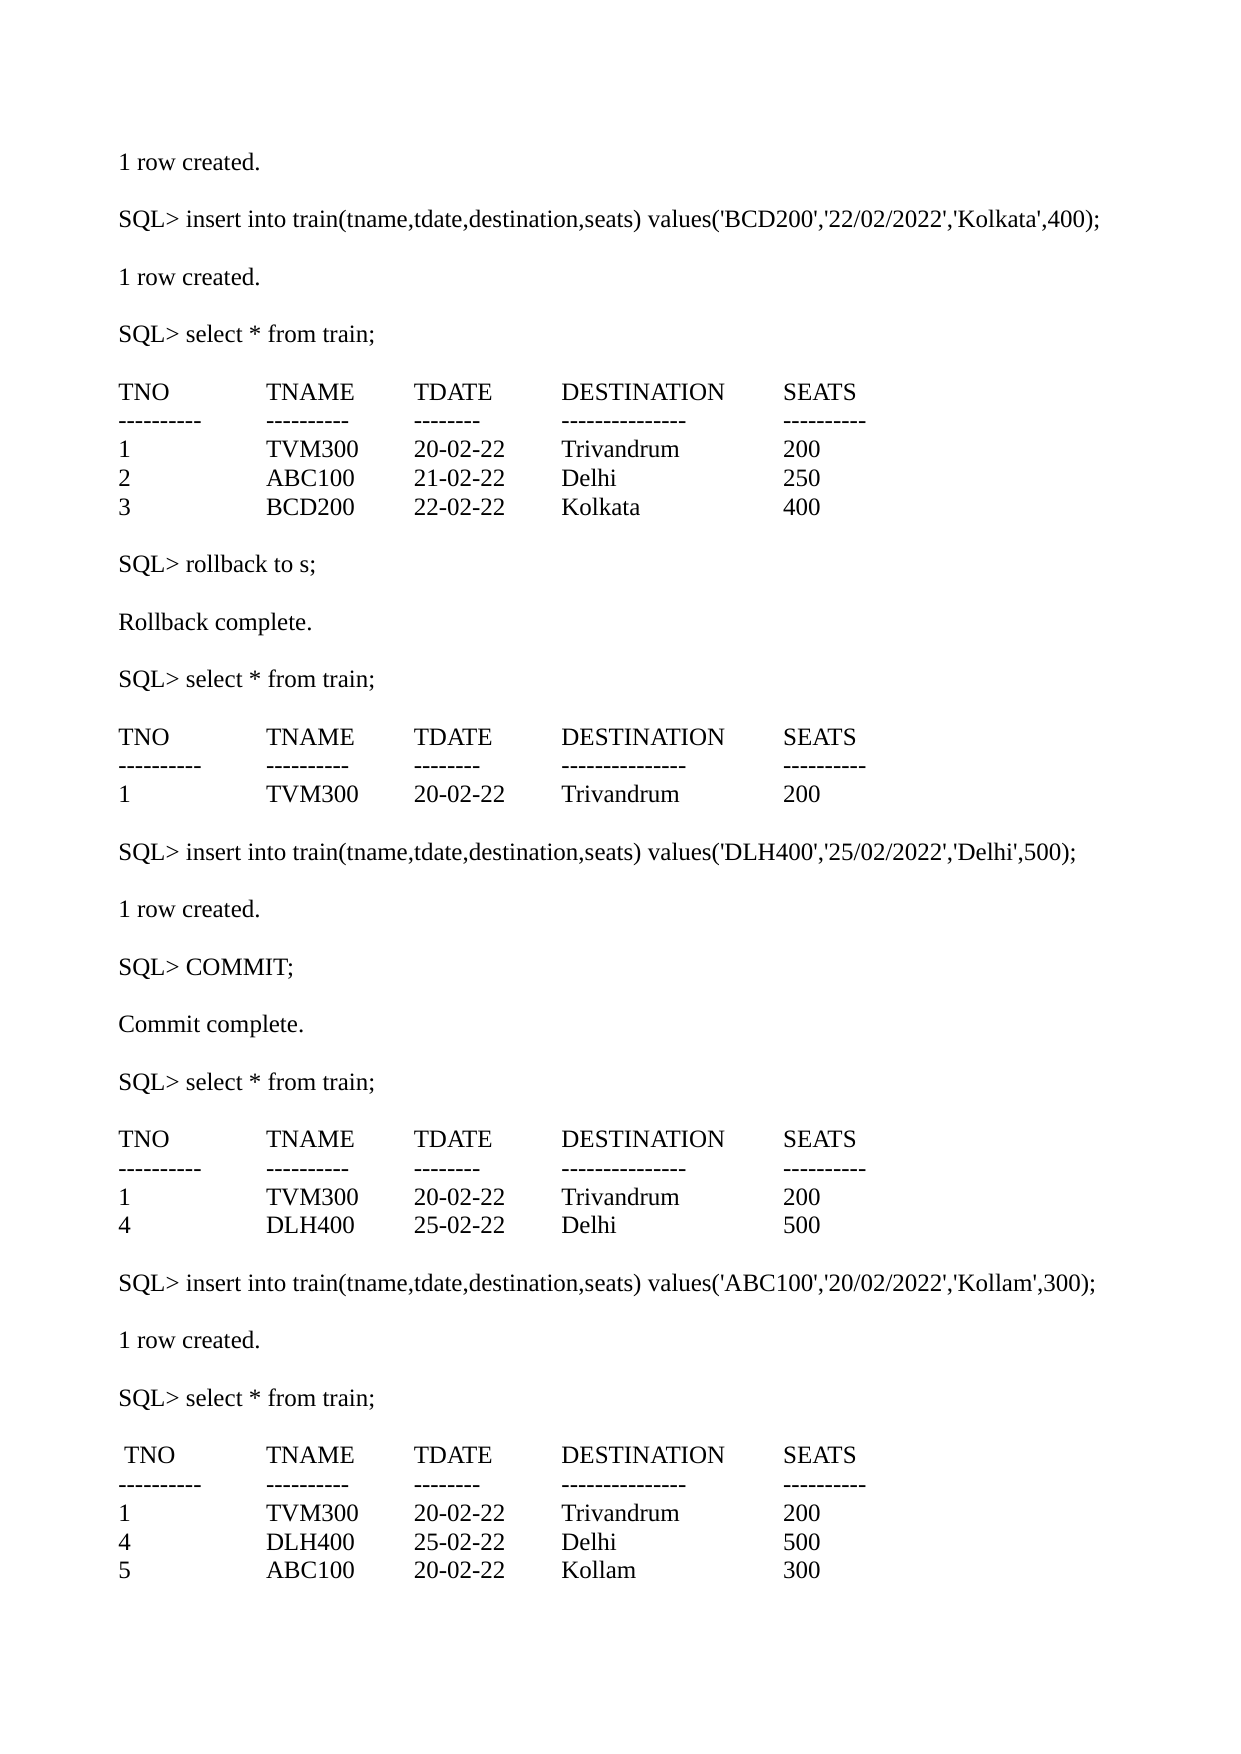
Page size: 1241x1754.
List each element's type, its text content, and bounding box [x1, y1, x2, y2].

text ---------- ---------- -------- --------------- ---------- 1 TVM300 20-02-22 Trivandrum 200 [118, 1469, 1122, 1527]
text TNO TNAME TDATE DESTINATION SEATS [118, 1441, 1122, 1469]
text ---------- ---------- -------- --------------- ---------- 1 TVM300 20-02-22 Trivandrum 200 [118, 751, 1122, 808]
text Rollback complete. [118, 607, 1122, 636]
text SQL> insert into train(tname,tdate,destination,seats) values('BCD200','22/02/2022','Kolkata',400); [118, 204, 1122, 233]
text 1 row created. [118, 894, 1122, 923]
text SQL> select * from train; [118, 319, 1122, 348]
text 1 TVM300 20-02-22 Trivandrum 200 [118, 434, 1122, 463]
text SQL> select * from train; [118, 1383, 1122, 1412]
text ---------- ---------- -------- --------------- ---------- [118, 406, 1122, 434]
text SQL> rollback to s; [118, 549, 1122, 578]
text TNO TNAME TDATE DESTINATION SEATS [118, 377, 1122, 406]
text SQL> insert into train(tname,tdate,destination,seats) values('ABC100','20/02/2022','Kollam',300); [118, 1268, 1122, 1297]
text SQL> select * from train; [118, 664, 1122, 693]
text TNO TNAME TDATE DESTINATION SEATS [118, 1124, 1122, 1153]
text 1 row created. [118, 262, 1122, 291]
text SQL> insert into train(tname,tdate,destination,seats) values('DLH400','25/02/2022','Delhi',500); [118, 837, 1122, 866]
text SQL> select * from train; [118, 1067, 1122, 1096]
text SQL> COMMIT; [118, 952, 1122, 981]
text ---------- ---------- -------- --------------- ---------- 1 TVM300 20-02-22 Trivandrum 200 [118, 1153, 1122, 1211]
text Commit complete. [118, 1009, 1122, 1038]
text TNO TNAME TDATE DESTINATION SEATS [118, 722, 1122, 751]
text 2 ABC100 21-02-22 Delhi 250 [118, 463, 1122, 492]
text 1 row created. [118, 147, 1122, 176]
text 1 row created. [118, 1326, 1122, 1354]
text 5 ABC100 20-02-22 Kollam 300 [118, 1556, 1122, 1584]
text 3 BCD200 22-02-22 Kolkata 400 [118, 492, 1122, 521]
text 4 DLH400 25-02-22 Delhi 500 [118, 1211, 1122, 1239]
text 4 DLH400 25-02-22 Delhi 500 [118, 1527, 1122, 1556]
